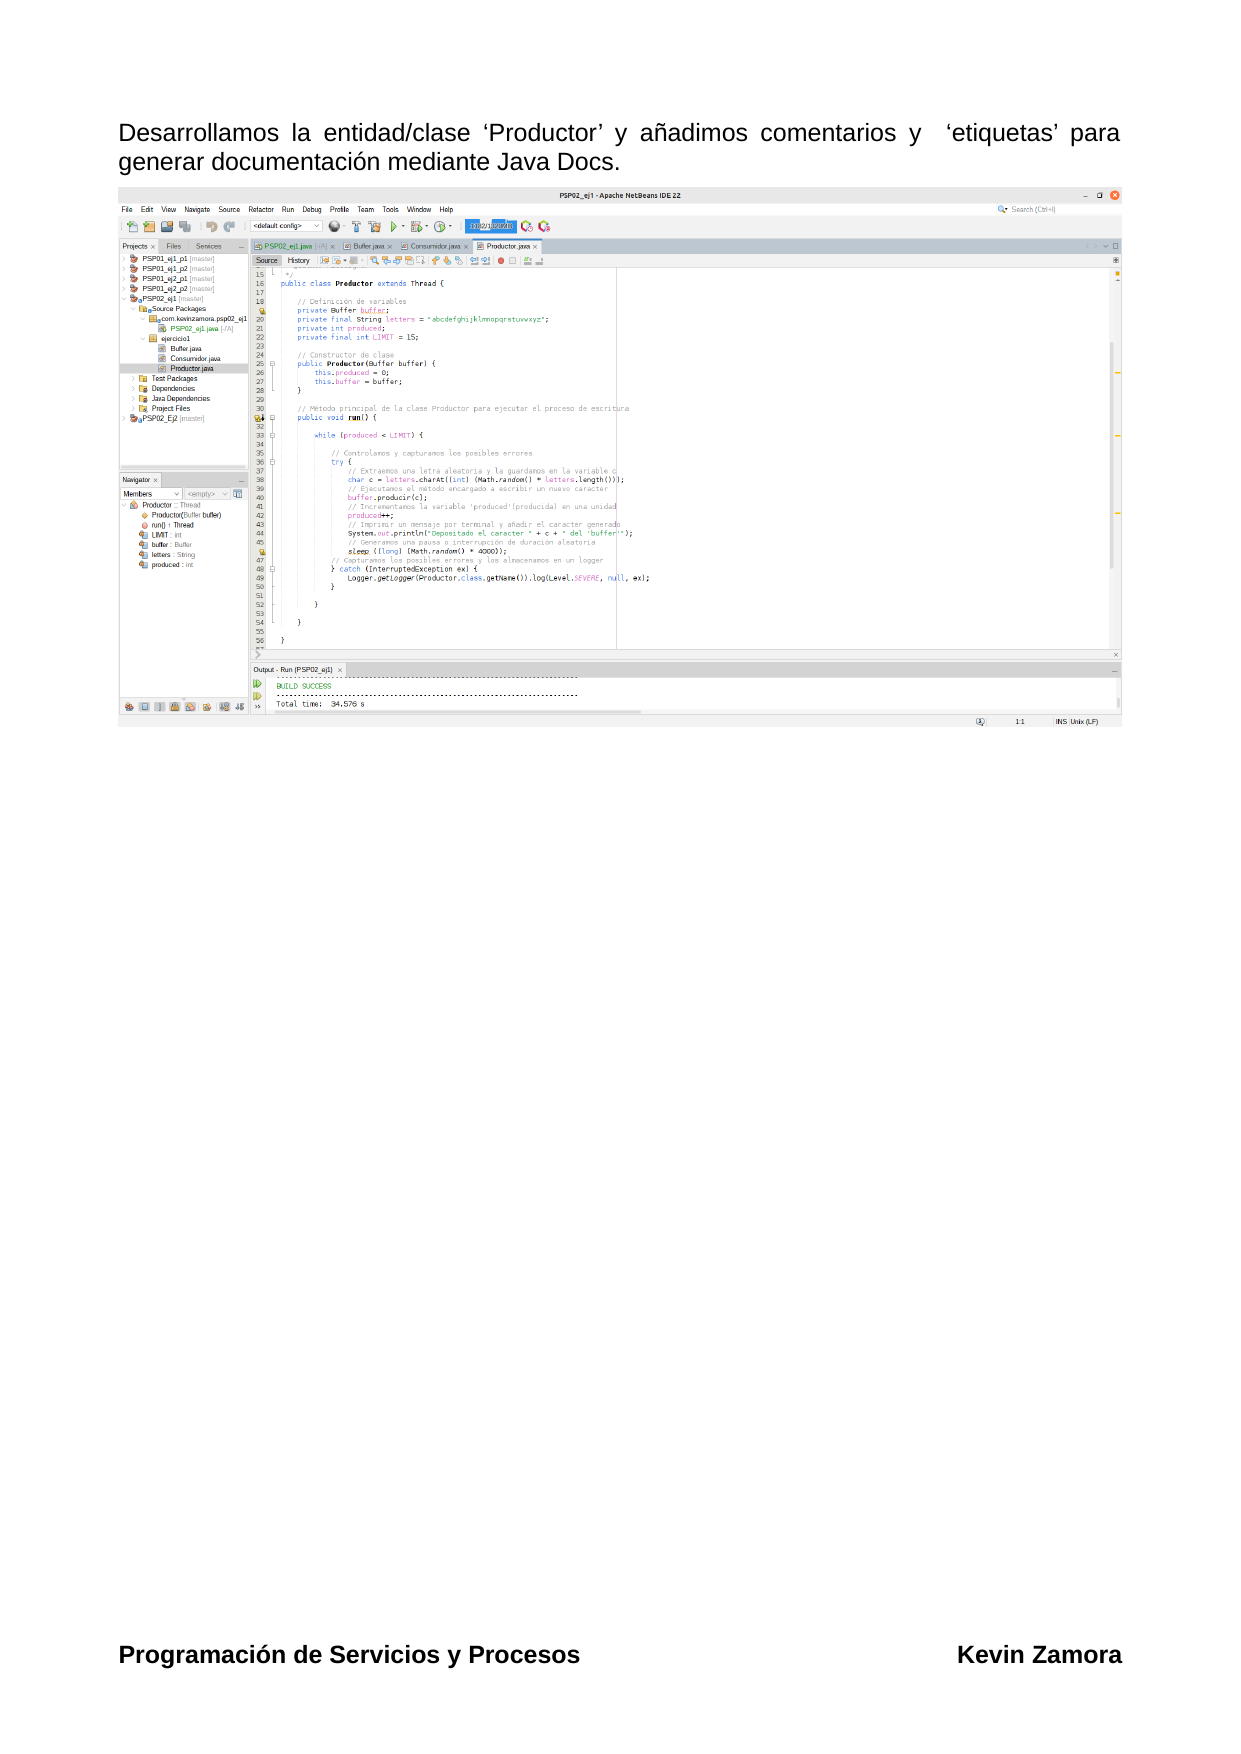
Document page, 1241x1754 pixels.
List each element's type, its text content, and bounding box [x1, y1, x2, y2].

text Desarrollamos la entidad/clase ‘Productor’ y añadimos comentarios y ‘etiquetas’ para generar documentación mediante Java Docs. [118, 118, 1122, 176]
picture [118, 187, 1123, 727]
